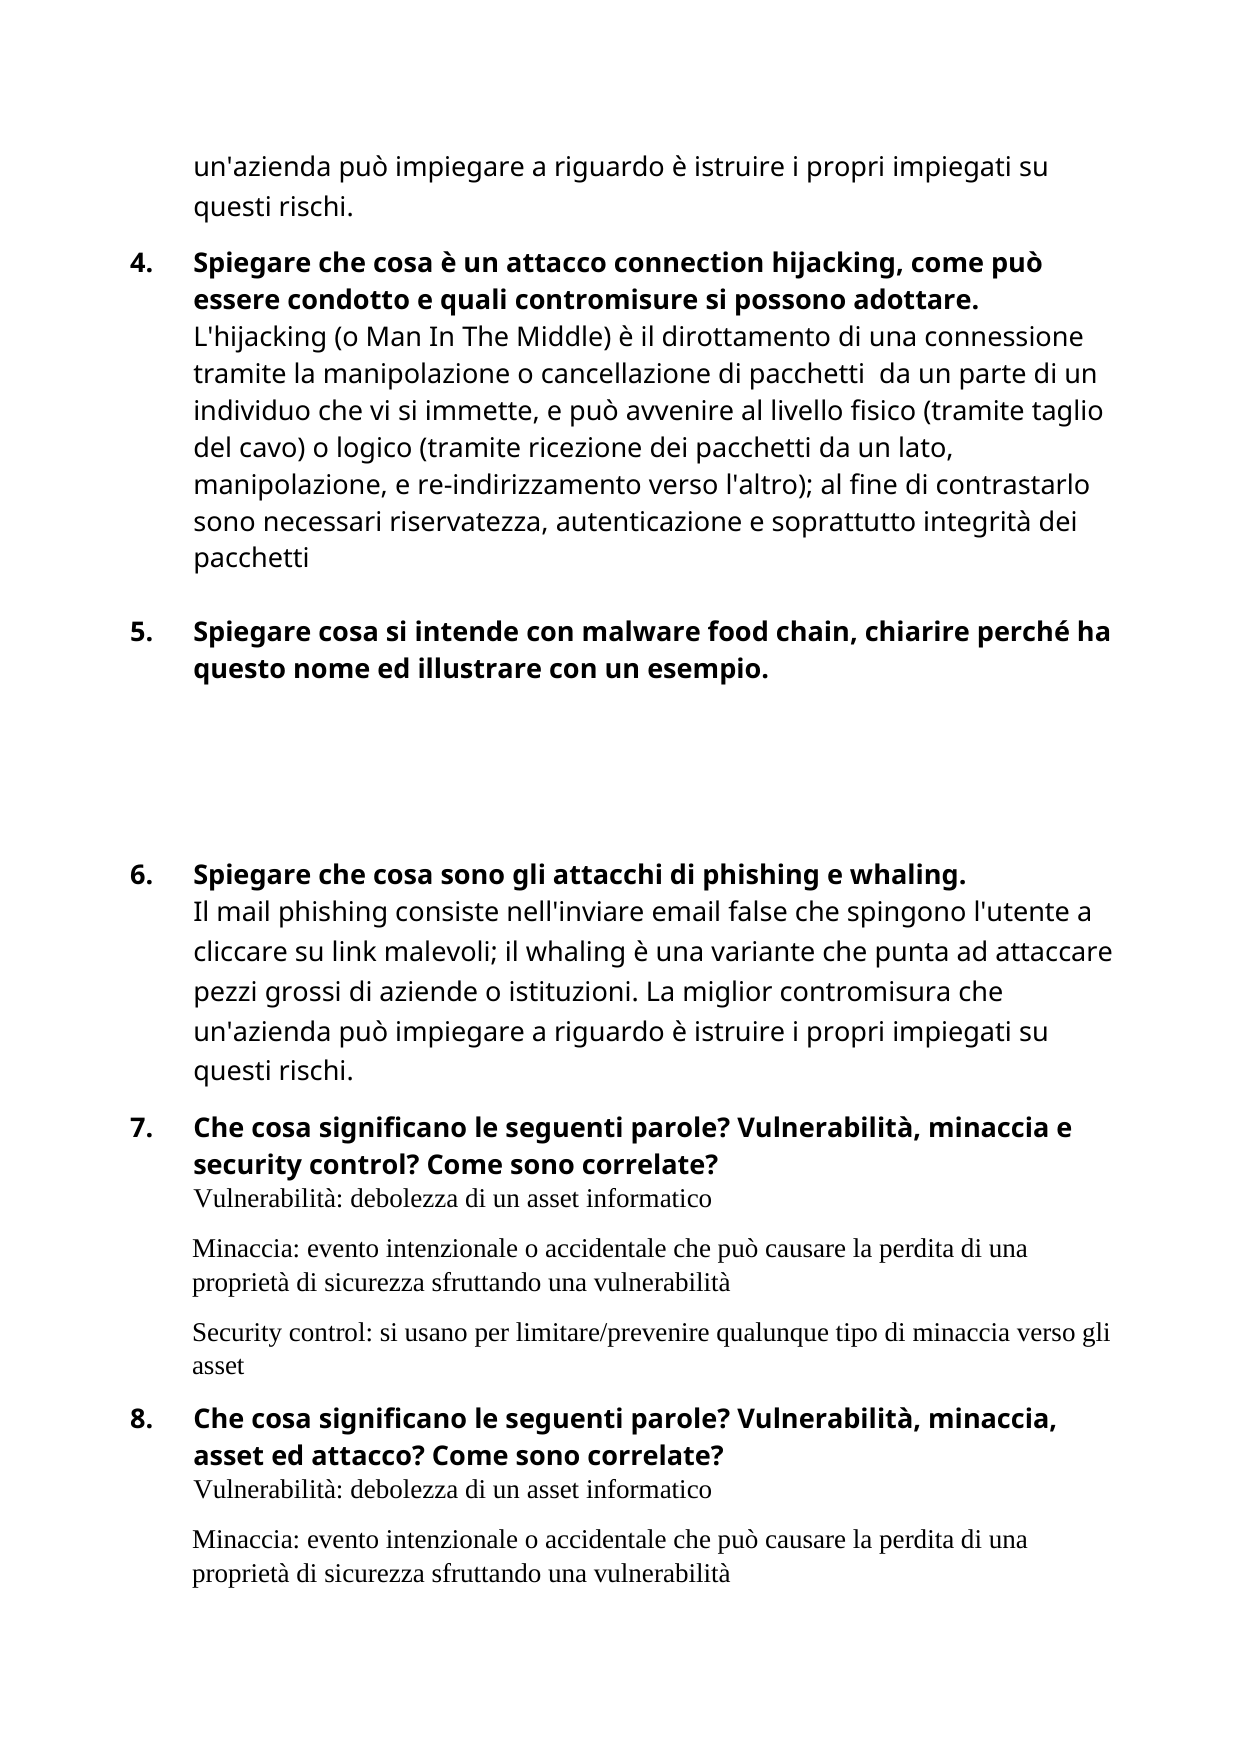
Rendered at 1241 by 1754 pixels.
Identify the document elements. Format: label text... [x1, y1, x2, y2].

list Il mail phishing consiste nell'inviare email false che spingono l'utente a cliccare su link malevoli; il whaling è una variante che punta ad attaccare pezzi grossi di aziende o istituzioni. La miglior contromisura che un'azienda può impiegare a riguardo è istruire i propri impiegati su questi rischi. [193, 893, 1122, 1089]
list Che cosa significano le seguenti parole? Vulnerabilità, minaccia e security control? Come sono correlate? [130, 1108, 1122, 1182]
list Spiegare cosa si intende con malware food chain, chiarire perché ha questo nome ed illustrare con un esempio. [130, 613, 1122, 686]
text Minaccia: evento intenzionale o accidentale che può causare la perdita di una proprietà di sicurezza sfruttando una vulnerabilità [118, 1524, 1122, 1588]
list Spiegare che cosa sono gli attacchi di phishing e whaling. [130, 856, 1122, 893]
list Vulnerabilità: debolezza di un asset informatico [193, 1473, 1122, 1504]
list Spiegare che cosa è un attacco connection hijacking, come può essere condotto e quali contromisure si possono adottare. [130, 244, 1122, 318]
list Vulnerabilità: debolezza di un asset informatico [193, 1182, 1122, 1213]
text Minaccia: evento intenzionale o accidentale che può causare la perdita di una proprietà di sicurezza sfruttando una vulnerabilità [118, 1232, 1122, 1297]
list L'hijacking (o Man In The Middle) è il dirottamento di una connessione tramite la manipolazione o cancellazione di pacchetti da un parte di un individuo che vi si immette, e può avvenire al livello fisico (tramite taglio del cavo) o logico (tramite ricezione dei pacchetti da un lato, manipolazione, e re-indirizzamento verso l'altro); al fine di contrastarlo sono necessari riservatezza, autenticazione e soprattutto integrità dei pacchetti [193, 318, 1122, 576]
list Che cosa significano le seguenti parole? Vulnerabilità, minaccia, asset ed attacco? Come sono correlate? [130, 1400, 1122, 1473]
list un'azienda può impiegare a riguardo è istruire i propri impiegati su questi rischi. [193, 148, 1122, 224]
text Security control: si usano per limitare/prevenire qualunque tipo di minaccia verso gli asset [118, 1316, 1122, 1381]
